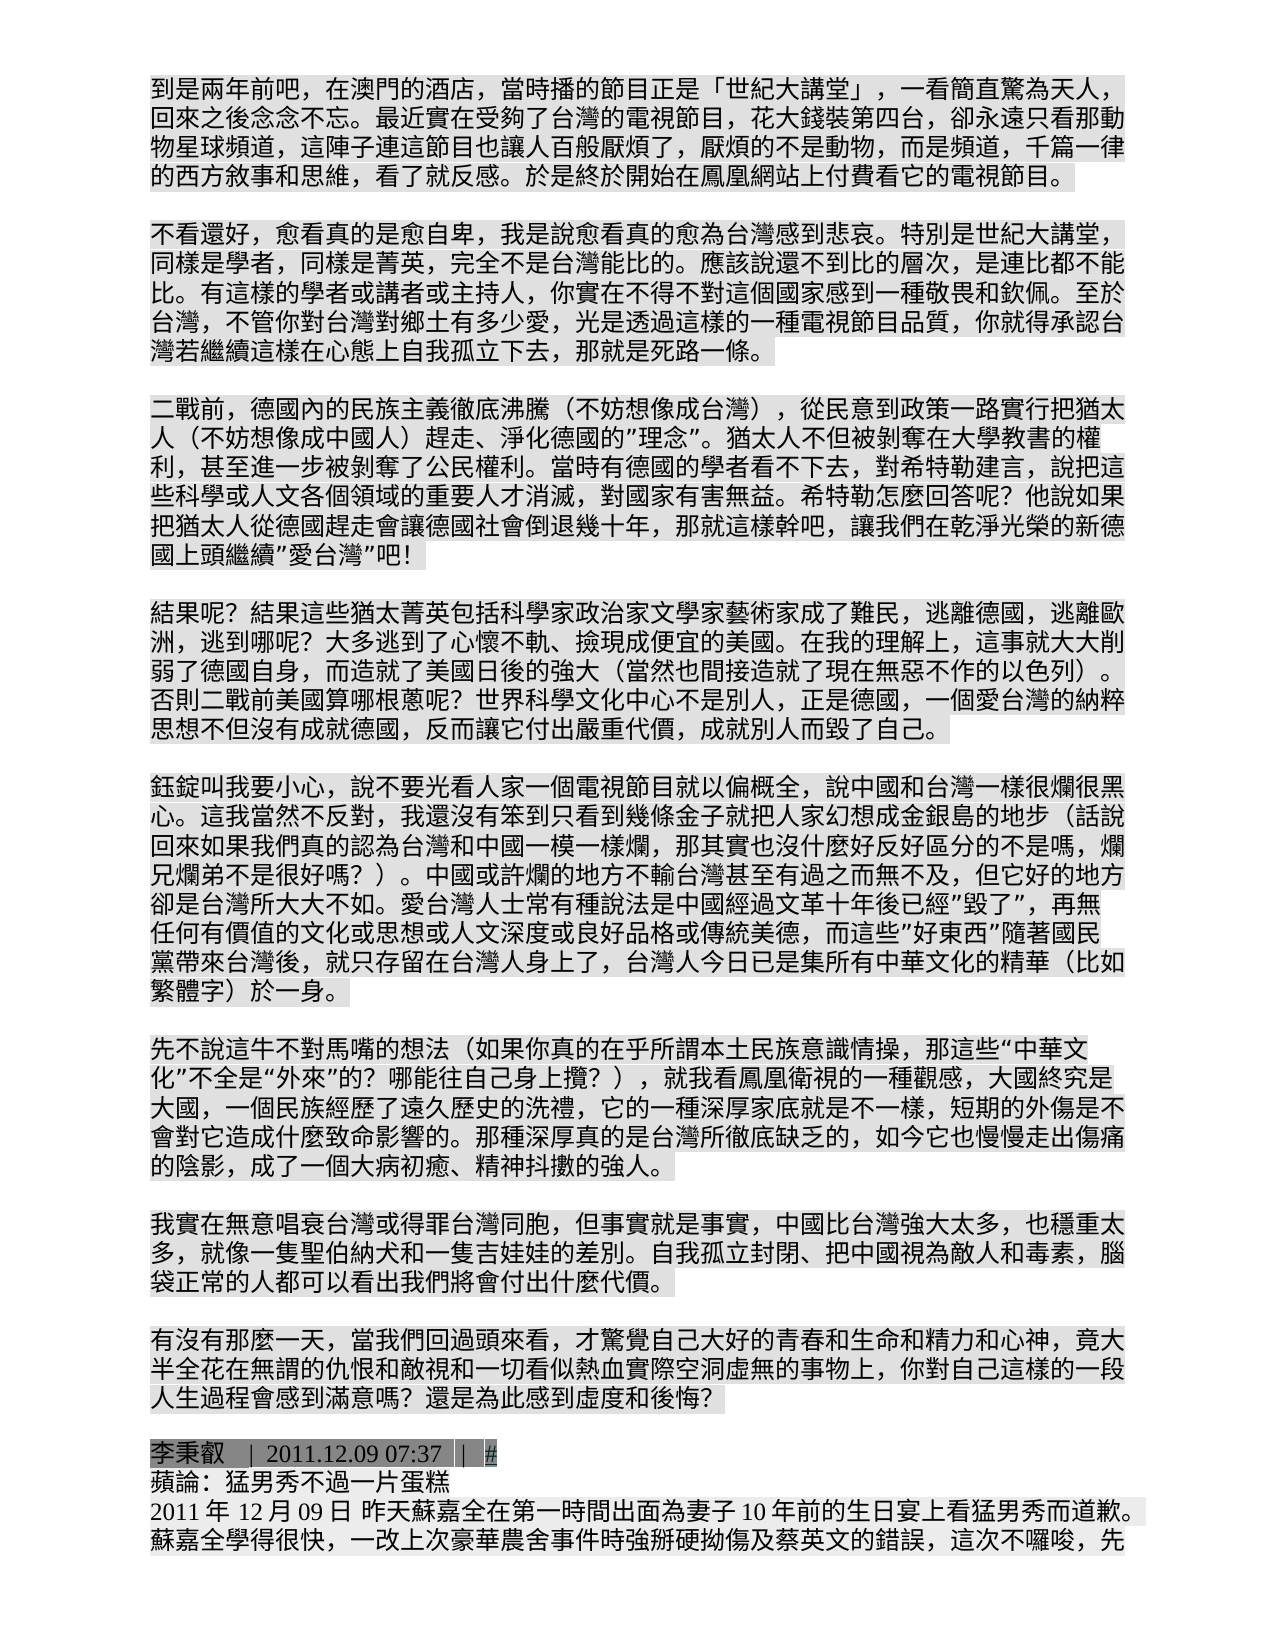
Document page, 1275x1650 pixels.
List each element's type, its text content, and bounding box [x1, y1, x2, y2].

text 蘋論：猛男秀不過一片蛋糕 2011年 12月09日 昨天蘇嘉全在第一時間出面為妻子10年前的生日宴上看猛男秀而道歉。蘇嘉全學得很快，一改上次豪華農舍事件時強掰硬拗傷及蔡英文的錯誤，這次不囉唆，先道歉再說。 其實10年前在生日宴看猛男秀既不犯法，也無關道德是非；那時也不知道蘇嘉全後來要選副總統，是件沒什麼大不了的事，頂多是「社會觀感不好」。跟豪華農舍事件比起來，猛男秀根本是「一片蛋糕」小題大做。 民主社會對正副總統及候選人的要求很高，光守法不夠，還要道德鮮少瑕疵，但僅守住道德的基本底線遠遠不足，社會還期待他們人格正直、操守廉潔、心靈高尚、風格優雅。這固然是民主社會長處，但不可過度要求到失去人性地步，像是要求候選人像苦行僧節衣縮食，自我鞭笞。 邱毅拿出蘇妻觀看猛男秀的照片，目的在引起選民對蘇妻的反感，然後轉移成對蘇嘉全的反感，然後再轉移成對蔡英文的反感。這個目的能達成嗎？不能！轉了那麼一大圈，反感老早消蝕一空；況且選民並不認為10年前蘇妻在宴會上看猛男秀有什麼失格之處。台灣的民俗是可以接受這樣的情境，例如婚喪喜慶典禮上演出電子花車、脫衣舞、鋼管秀等，名為娛樂當事人或往生者，其實是取悅來賓並讓弔者大悅。 窮追猛打恐引反感 如果邱毅或藍色名嘴們過度運作，只會造成反作用力讓選民同情蘇嘉全。先前猛攻蘇的豪華農舍案，時間過長、招式用老就發現產生反彈而趕緊叫停。須知假農舍在台灣很普遍，國民黨政要也所在多有，屬於法律灰色地帶，邱毅等緊咬不放當然會引起反感。藍嘴們也學到教訓，並未對猛男秀窮追猛打。看來蘇嘉全、民進黨和藍嘴們都從民主機制中，學到分寸的拿捏和中道的掌握。 民主政治是種俗世政治，雖把領導人的規格定得很高，但也必須接受領導人的人性弱點，例如柯林頓的好色成性。一味的拉高道德聲調以打擊競選對手，會讓人討厭，因為任何人都不可能完美，包括訓斥別人的人。 藍嘴們想要藉猛男秀激起選民「泛道德民粹主義」的意識，以打擊蔡、蘇的選情。這想法很危險，也沒什麼正當性，見好就收吧！ [150, 1468, 1125, 1556]
text 李秉叡 | 2011.12.09 07:37 | # [150, 1439, 1125, 1468]
text 到是兩年前吧，在澳門的酒店，當時播的節目正是「世紀大講堂」，一看簡直驚為天人，回來之後念念不忘。最近實在受夠了台灣的電視節目，花大錢裝第四台，卻永遠只看那動物星球頻道，這陣子連這節目也讓人百般厭煩了，厭煩的不是動物，而是頻道，千篇一律的西方敘事和思維，看了就反感。於是終於開始在鳳凰網站上付費看它的電視節目。 不看還好，愈看真的是愈自卑，我是說愈看真的愈為台灣感到悲哀。特別是世紀大講堂，同樣是學者，同樣是菁英，完全不是台灣能比的。應該說還不到比的層次，是連比都不能比。有這樣的學者或講者或主持人，你實在不得不對這個國家感到一種敬畏和欽佩。至於台灣，不管你對台灣對鄉土有多少愛，光是透過這樣的一種電視節目品質，你就得承認台灣若繼續這樣在心態上自我孤立下去，那就是死路一條。 二戰前，德國內的民族主義徹底沸騰（不妨想像成台灣），從民意到政策一路實行把猶太人（不妨想像成中國人）趕走、淨化德國的”理念”。猶太人不但被剝奪在大學教書的權利，甚至進一步被剝奪了公民權利。當時有德國的學者看不下去，對希特勒建言，說把這些科學或人文各個領域的重要人才消滅，對國家有害無益。希特勒怎麼回答呢？他說如果把猶太人從德國趕走會讓德國社會倒退幾十年，那就這樣幹吧，讓我們在乾淨光榮的新德國上頭繼續”愛台灣”吧！ 結果呢？結果這些猶太菁英包括科學家政治家文學家藝術家成了難民，逃離德國，逃離歐洲，逃到哪呢？大多逃到了心懷不軌、撿現成便宜的美國。在我的理解上，這事就大大削弱了德國自身，而造就了美國日後的強大（當然也間接造就了現在無惡不作的以色列）。否則二戰前美國算哪根蔥呢？世界科學文化中心不是別人，正是德國，一個愛台灣的納粹思想不但沒有成就德國，反而讓它付出嚴重代價，成就別人而毀了自己。 鈺錠叫我要小心，說不要光看人家一個電視節目就以偏概全，說中國和台灣一樣很爛很黑心。這我當然不反對，我還沒有笨到只看到幾條金子就把人家幻想成金銀島的地步（話說回來如果我們真的認為台灣和中國一模一樣爛，那其實也沒什麼好反好區分的不是嗎，爛兄爛弟不是很好嗎？）。中國或許爛的地方不輸台灣甚至有過之而無不及，但它好的地方卻是台灣所大大不如。愛台灣人士常有種說法是中國經過文革十年後已經”毀了”，再無任何有價值的文化或思想或人文深度或良好品格或傳統美德，而這些”好東西”隨著國民黨帶來台灣後，就只存留在台灣人身上了，台灣人今日已是集所有中華文化的精華（比如繁體字）於一身。 先不說這牛不對馬嘴的想法（如果你真的在乎所謂本土民族意識情操，那這些“中華文化”不全是“外來”的？哪能往自己身上攬？），就我看鳳凰衛視的一種觀感，大國終究是大國，一個民族經歷了遠久歷史的洗禮，它的一種深厚家底就是不一樣，短期的外傷是不會對它造成什麼致命影響的。那種深厚真的是台灣所徹底缺乏的，如今它也慢慢走出傷痛的陰影，成了一個大病初癒、精神抖擻的強人。 我實在無意唱衰台灣或得罪台灣同胞，但事實就是事實，中國比台灣強大太多，也穩重太多，就像一隻聖伯納犬和一隻吉娃娃的差別。自我孤立封閉、把中國視為敵人和毒素，腦袋正常的人都可以看出我們將會付出什麼代價。 有沒有那麼一天，當我們回過頭來看，才驚覺自己大好的青春和生命和精力和心神，竟大半全花在無謂的仇恨和敵視和一切看似熱血實際空洞虛無的事物上，你對自己這樣的一段人生過程會感到滿意嗎？還是為此感到虛度和後悔？ [150, 75, 1125, 1414]
